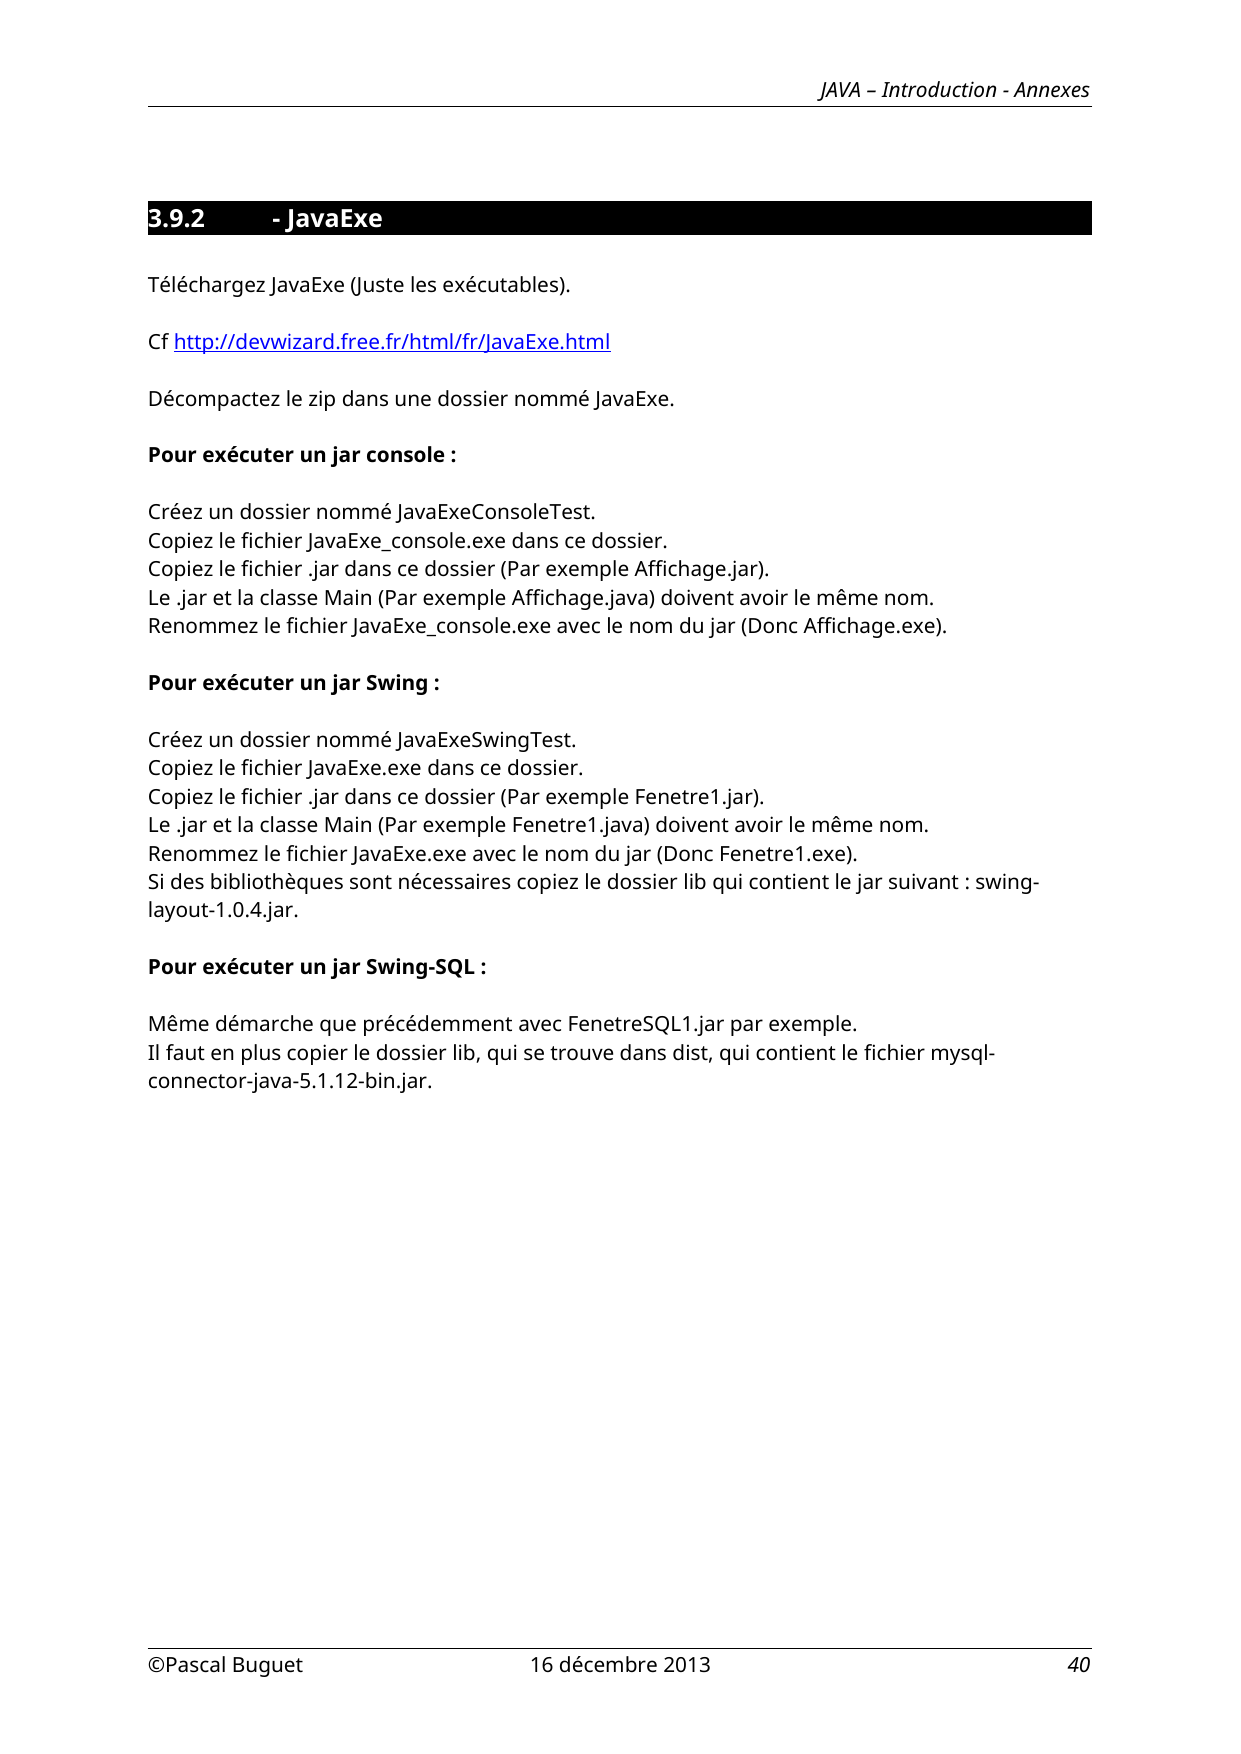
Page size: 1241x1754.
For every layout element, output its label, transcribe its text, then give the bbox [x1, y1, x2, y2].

text Téléchargez JavaExe (Juste les exécutables). [148, 270, 1092, 298]
text Pour exécuter un jar Swing : [148, 668, 1092, 696]
text Pour exécuter un jar Swing-SQL : [148, 952, 1092, 981]
text Cf http://devwizard.free.fr/html/fr/JavaExe.html [148, 327, 1092, 355]
text Pour exécuter un jar console : [148, 441, 1092, 469]
text Créez un dossier nommé JavaExeConsoleTest. [148, 497, 1092, 526]
text Même démarche que précédemment avec FenetreSQL1.jar par exemple. [148, 1009, 1092, 1038]
text Copiez le fichier .jar dans ce dossier (Par exemple Affichage.jar). [148, 554, 1092, 583]
text Copiez le fichier JavaExe_console.exe dans ce dossier. [148, 526, 1092, 554]
text Si des bibliothèques sont nécessaires copiez le dossier lib qui contient le jar suivant : swing-layout-1.0.4.jar. [148, 867, 1092, 924]
text Créez un dossier nommé JavaExeSwingTest. [148, 725, 1092, 753]
text Renommez le fichier JavaExe_console.exe avec le nom du jar (Donc Affichage.exe). [148, 611, 1092, 639]
text Le .jar et la classe Main (Par exemple Fenetre1.java) doivent avoir le même nom. [148, 810, 1092, 839]
text Renommez le fichier JavaExe.exe avec le nom du jar (Donc Fenetre1.exe). [148, 839, 1092, 867]
text Il faut en plus copier le dossier lib, qui se trouve dans dist, qui contient le fichier mysql-connector-java-5.1.12-bin.jar. [148, 1038, 1092, 1094]
text Copiez le fichier .jar dans ce dossier (Par exemple Fenetre1.jar). [148, 782, 1092, 810]
text Le .jar et la classe Main (Par exemple Affichage.java) doivent avoir le même nom. [148, 583, 1092, 611]
subtitle - JavaExe [148, 201, 1092, 235]
text Copiez le fichier JavaExe.exe dans ce dossier. [148, 753, 1092, 782]
text Décompactez le zip dans une dossier nommé JavaExe. [148, 384, 1092, 412]
